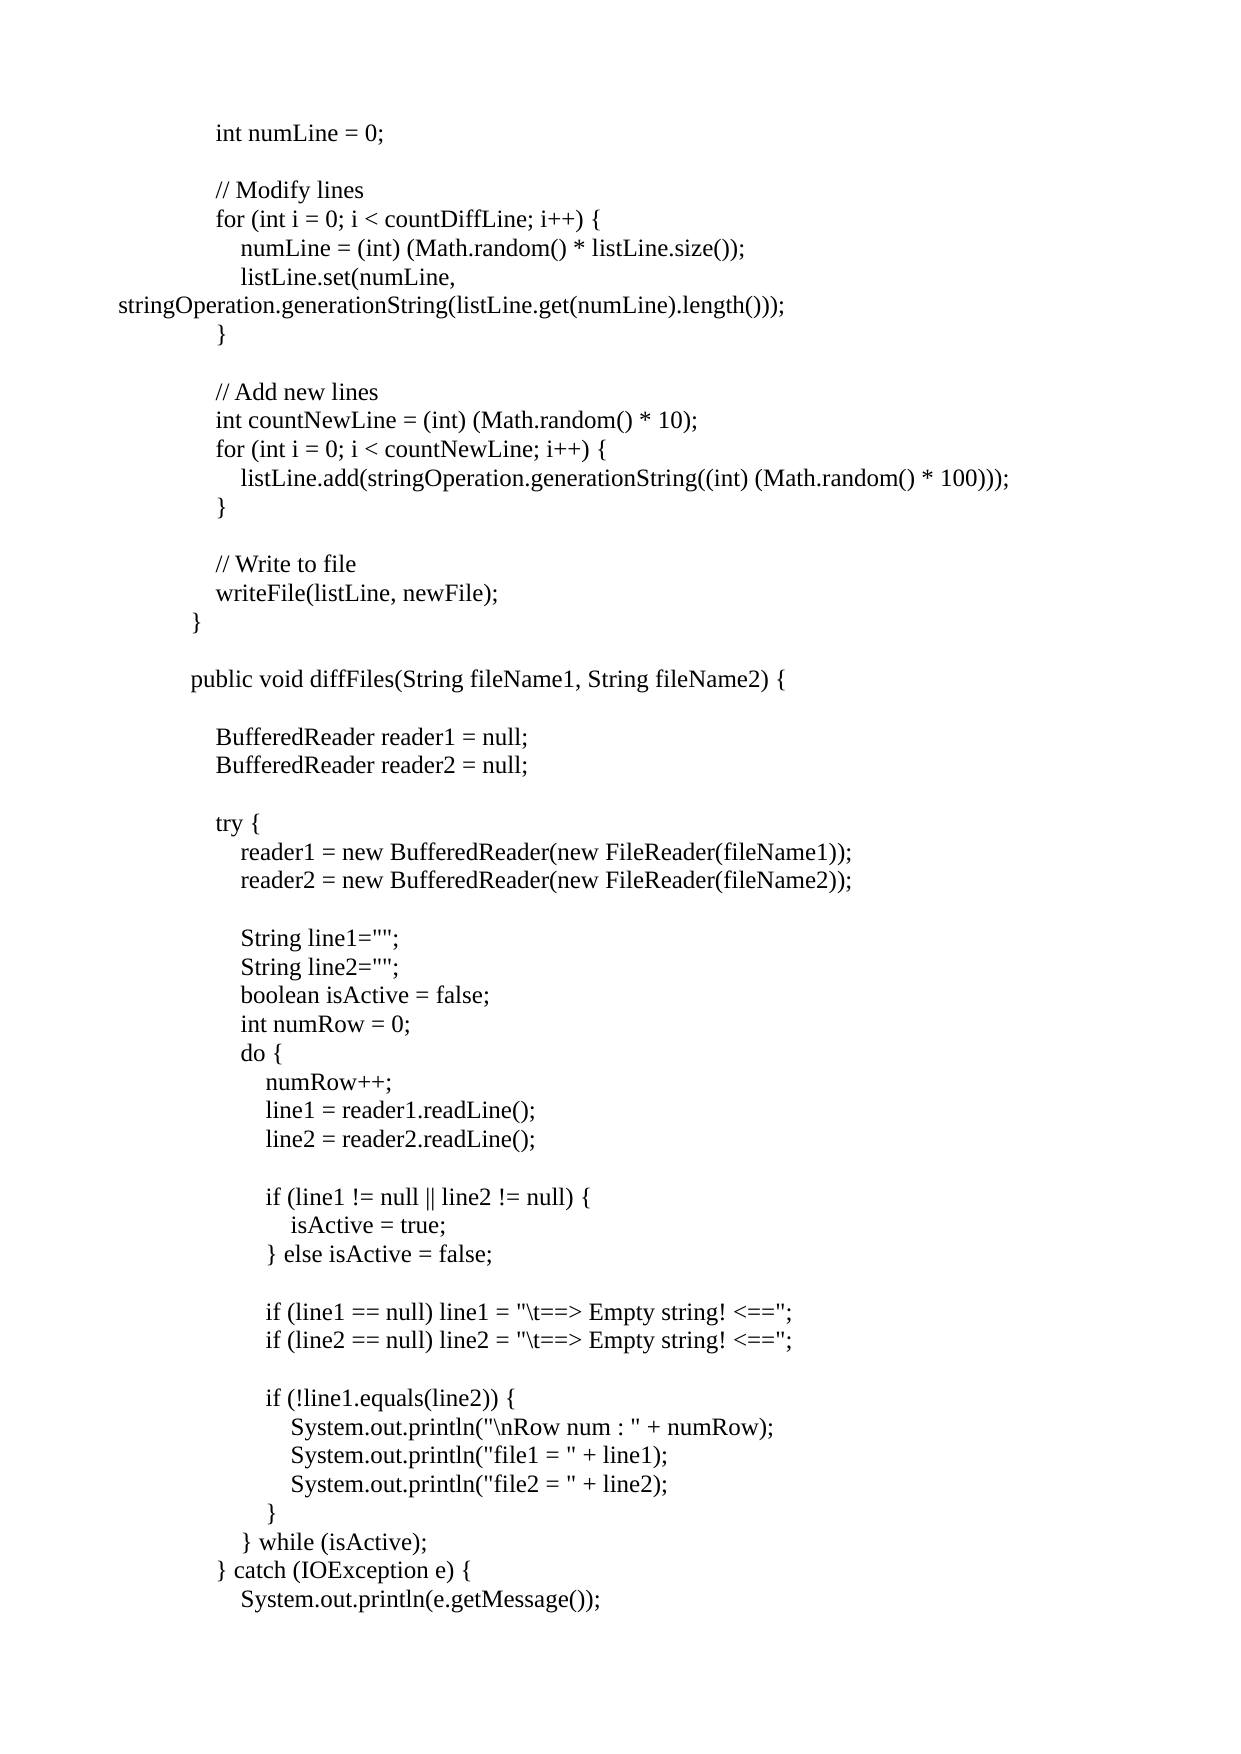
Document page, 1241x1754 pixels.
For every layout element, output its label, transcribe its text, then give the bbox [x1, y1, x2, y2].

text System.out.println(e.getMessage()); [118, 1584, 1122, 1613]
text BufferedReader reader2 = null; [118, 751, 1122, 779]
text for (int i = 0; i < countDiffLine; i++) { [118, 204, 1122, 233]
text } [118, 492, 1122, 521]
text listLine.add(stringOperation.generationString((int) (Math.random() * 100))); [118, 463, 1122, 492]
text reader1 = new BufferedReader(new FileReader(fileName1)); [118, 837, 1122, 866]
text try { [118, 808, 1122, 837]
text // Modify lines [118, 176, 1122, 204]
text public void diffFiles(String fileName1, String fileName2) { [118, 664, 1122, 693]
text // Add new lines [118, 377, 1122, 406]
text System.out.println("file1 = " + line1); [118, 1441, 1122, 1469]
text numRow++; [118, 1067, 1122, 1096]
text reader2 = new BufferedReader(new FileReader(fileName2)); [118, 866, 1122, 894]
text String line1=""; [118, 923, 1122, 952]
text line2 = reader2.readLine(); [118, 1124, 1122, 1153]
text if (line1 != null || line2 != null) { [118, 1182, 1122, 1211]
text } [118, 1498, 1122, 1527]
text if (line1 == null) line1 = "\t==> Empty string! <=="; [118, 1297, 1122, 1326]
text listLine.set(numLine, stringOperation.generationString(listLine.get(numLine).length())); [118, 262, 1122, 319]
text } [118, 607, 1122, 636]
text isActive = true; [118, 1211, 1122, 1239]
text System.out.println("\nRow num : " + numRow); [118, 1412, 1122, 1441]
text line1 = reader1.readLine(); [118, 1096, 1122, 1124]
text for (int i = 0; i < countNewLine; i++) { [118, 434, 1122, 463]
text if (!line1.equals(line2)) { [118, 1383, 1122, 1412]
text do { [118, 1038, 1122, 1067]
text numLine = (int) (Math.random() * listLine.size()); [118, 233, 1122, 262]
text String line2=""; [118, 952, 1122, 981]
text int countNewLine = (int) (Math.random() * 10); [118, 406, 1122, 434]
text } else isActive = false; [118, 1239, 1122, 1268]
text // Write to file [118, 549, 1122, 578]
text boolean isActive = false; [118, 981, 1122, 1009]
text } catch (IOException e) { [118, 1556, 1122, 1584]
text writeFile(listLine, newFile); [118, 578, 1122, 607]
text } [118, 319, 1122, 348]
text int numRow = 0; [118, 1009, 1122, 1038]
text int numLine = 0; [118, 118, 1122, 147]
text System.out.println("file2 = " + line2); [118, 1469, 1122, 1498]
text if (line2 == null) line2 = "\t==> Empty string! <=="; [118, 1326, 1122, 1354]
text } while (isActive); [118, 1527, 1122, 1556]
text BufferedReader reader1 = null; [118, 722, 1122, 751]
